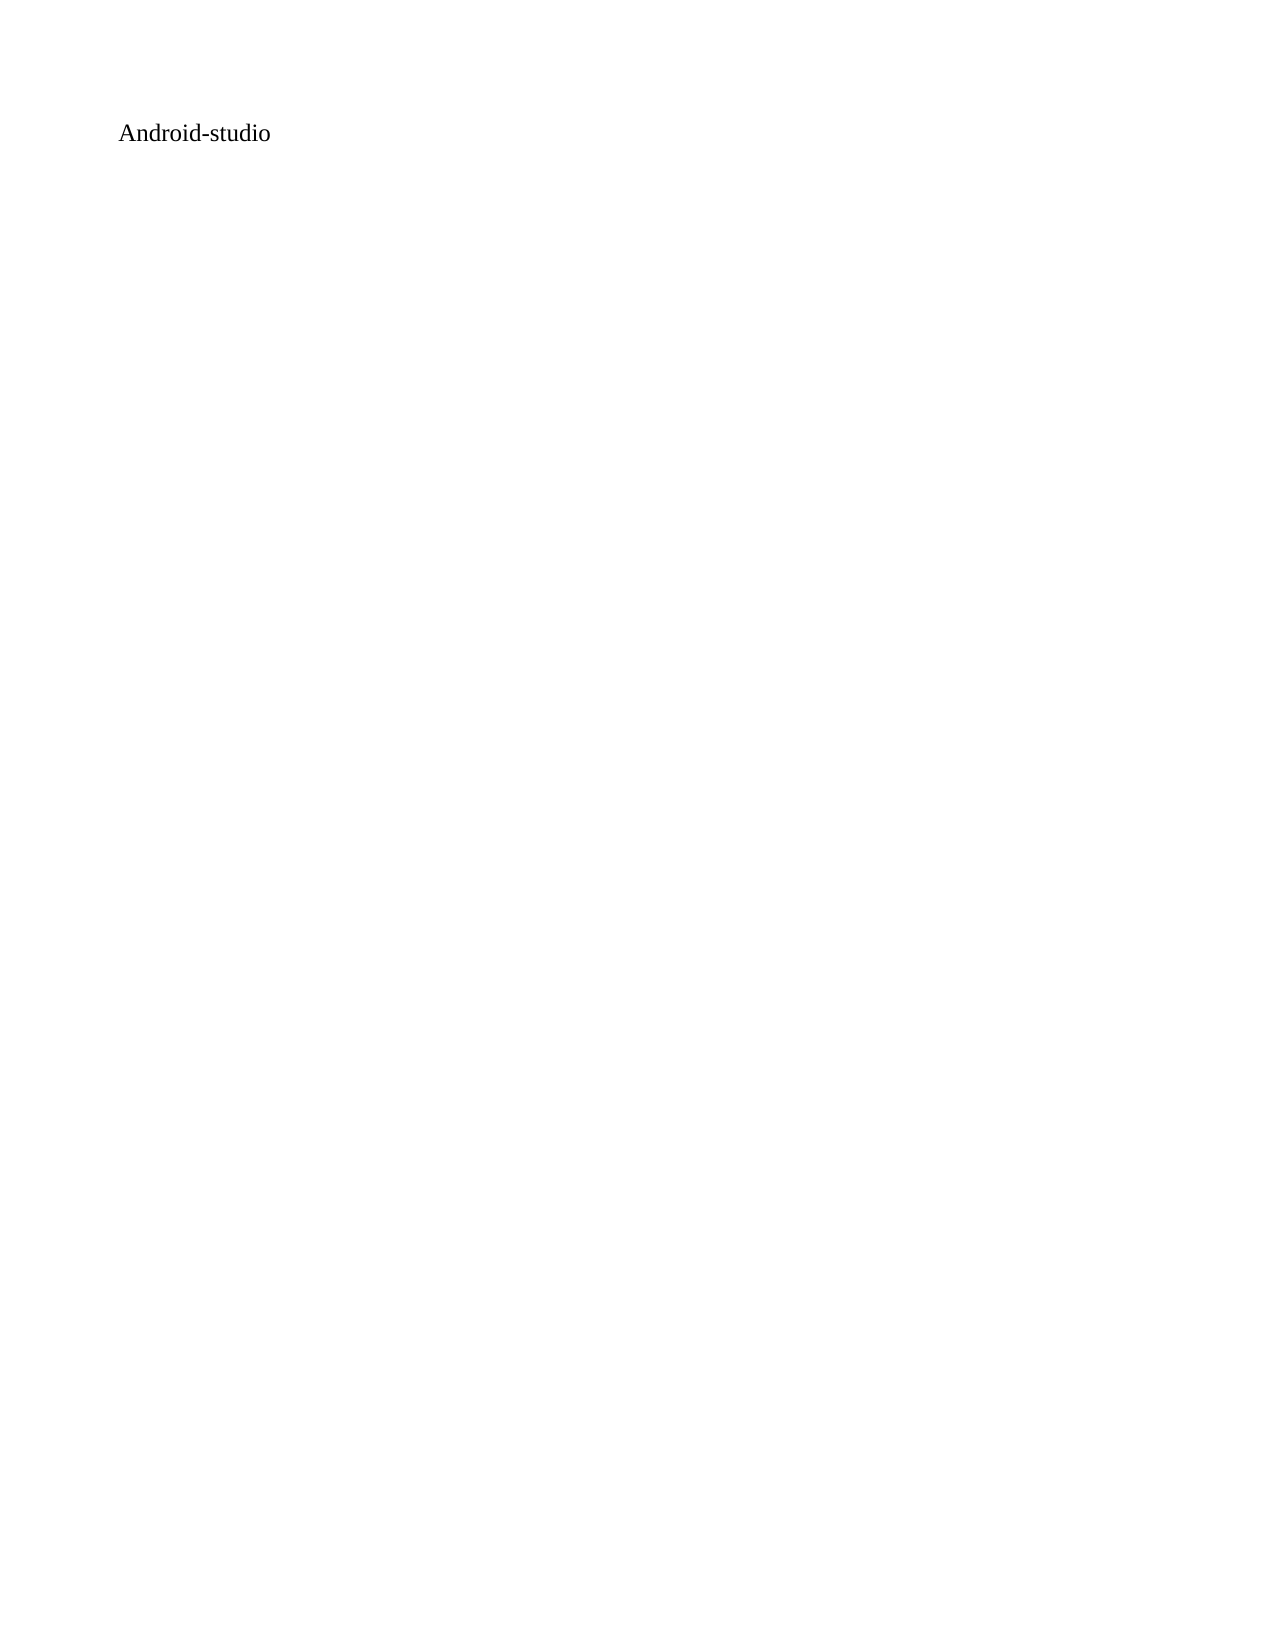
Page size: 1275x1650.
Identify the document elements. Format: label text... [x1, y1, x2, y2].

text Android-studio [118, 118, 1157, 147]
